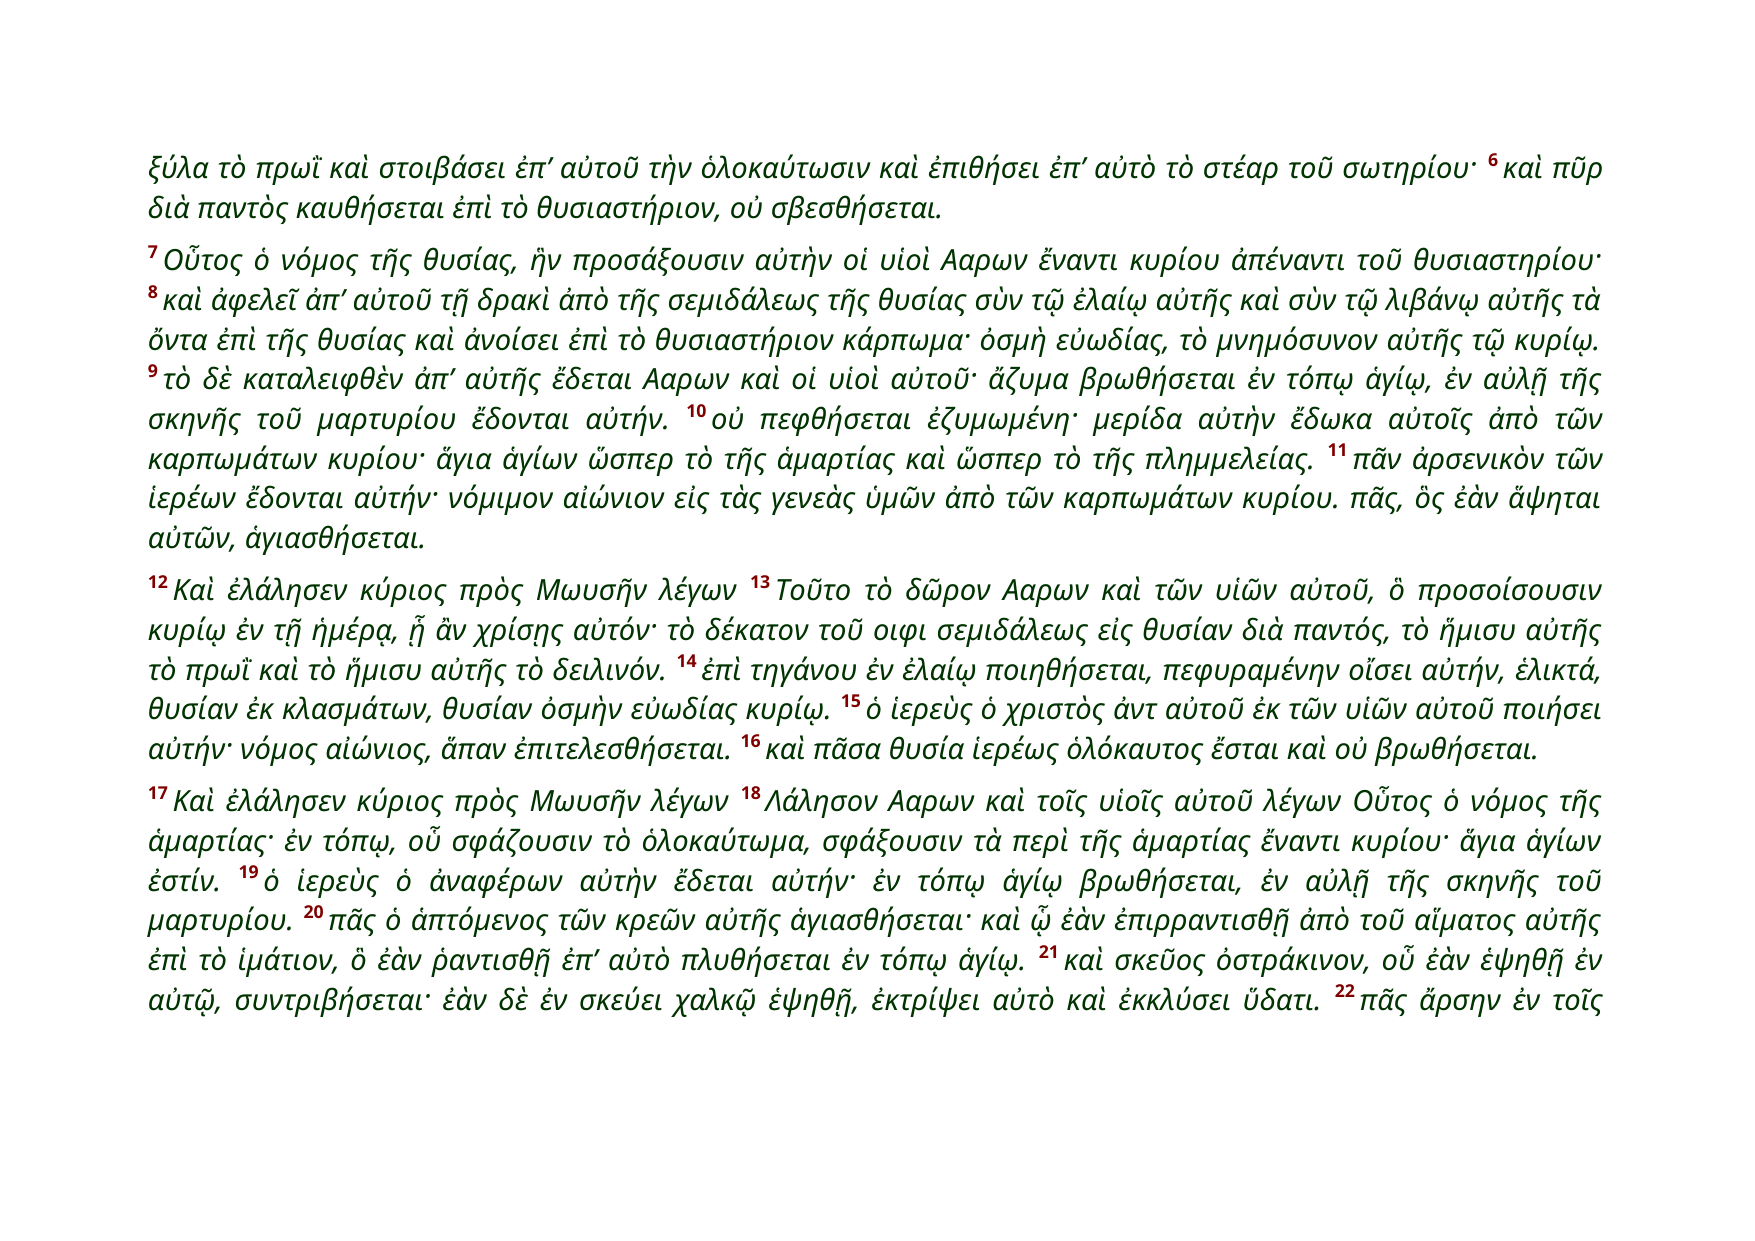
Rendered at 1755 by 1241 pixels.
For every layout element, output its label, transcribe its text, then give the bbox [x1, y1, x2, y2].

text 12 Καὶ ἐλάλησεν κύριος πρὸς Μωυσῆν λέγων 13 Τοῦτο τὸ δῶρον Ααρων καὶ τῶν υἱῶν αὐτοῦ, ὃ προσοίσουσιν κυρίῳ ἐν τῇ ἡμέρᾳ, ᾗ ἂν χρίσῃς αὐτόν· τὸ δέκατον τοῦ οιφι σεμιδάλεως εἰς θυσίαν διὰ παντός, τὸ ἥμισυ αὐτῆς τὸ πρωῒ καὶ τὸ ἥμισυ αὐτῆς τὸ δειλινόν. 14 ἐπὶ τηγάνου ἐν ἐλαίῳ ποιηθήσεται, πεφυραμένην οἴσει αὐτήν, ἑλικτά, θυσίαν ἐκ κλασμάτων, θυσίαν ὀσμὴν εὐωδίας κυρίῳ. 15 ὁ ἱερεὺς ὁ χριστὸς ἀντ αὐτοῦ ἐκ τῶν υἱῶν αὐτοῦ ποιήσει αὐτήν· νόμος αἰώνιος, ἅπαν ἐπιτελεσθήσεται. 16 καὶ πᾶσα θυσία ἱερέως ὁλόκαυτος ἔσται καὶ οὐ βρωθήσεται. [148, 569, 1606, 768]
text 17 Καὶ ἐλάλησεν κύριος πρὸς Μωυσῆν λέγων 18 Λάλησον Ααρων καὶ τοῖς υἱοῖς αὐτοῦ λέγων Οὗτος ὁ νόμος τῆς ἁμαρτίας· ἐν τόπῳ, οὗ σφάζουσιν τὸ ὁλοκαύτωμα, σφάξουσιν τὰ περὶ τῆς ἁμαρτίας ἔναντι κυρίου· ἅγια ἁγίων ἐστίν. 19 ὁ ἱερεὺς ὁ ἀναφέρων αὐτὴν ἔδεται αὐτήν· ἐν τόπῳ ἁγίῳ βρωθήσεται, ἐν αὐλῇ τῆς σκηνῆς τοῦ μαρτυρίου. 20 πᾶς ὁ ἁπτόμενος τῶν κρεῶν αὐτῆς ἁγιασθήσεται· καὶ ᾧ ἐὰν ἐπιρραντισθῇ ἀπὸ τοῦ αἵματος αὐτῆς ἐπὶ τὸ ἱμάτιον, ὃ ἐὰν ῥαντισθῇ ἐπ’ αὐτὸ πλυθήσεται ἐν τόπῳ ἁγίῳ. 21 καὶ σκεῦος ὀστράκινον, οὗ ἐὰν ἑψηθῇ ἐν αὐτῷ, συντριβήσεται· ἐὰν δὲ ἐν σκεύει χαλκῷ ἑψηθῇ, ἐκτρίψει αὐτὸ καὶ ἐκκλύσει ὕδατι. 22 πᾶς ἄρσην ἐν τοῖς [148, 781, 1606, 1019]
text 7 Οὗτος ὁ νόμος τῆς θυσίας, ἣν προσάξουσιν αὐτὴν οἱ υἱοὶ Ααρων ἔναντι κυρίου ἀπέναντι τοῦ θυσιαστηρίου· 8 καὶ ἀφελεῖ ἀπ’ αὐτοῦ τῇ δρακὶ ἀπὸ τῆς σεμιδάλεως τῆς θυσίας σὺν τῷ ἐλαίῳ αὐτῆς καὶ σὺν τῷ λιβάνῳ αὐτῆς τὰ ὄντα ἐπὶ τῆς θυσίας καὶ ἀνοίσει ἐπὶ τὸ θυσιαστήριον κάρπωμα· ὀσμὴ εὐωδίας, τὸ μνημόσυνον αὐτῆς τῷ κυρίῳ. 9 τὸ δὲ καταλειφθὲν ἀπ’ αὐτῆς ἔδεται Ααρων καὶ οἱ υἱοὶ αὐτοῦ· ἄζυμα βρωθήσεται ἐν τόπῳ ἁγίῳ, ἐν αὐλῇ τῆς σκηνῆς τοῦ μαρτυρίου ἔδονται αὐτήν. 10 οὐ πεφθήσεται ἐζυμωμένη· μερίδα αὐτὴν ἔδωκα αὐτοῖς ἀπὸ τῶν καρπωμάτων κυρίου· ἅγια ἁγίων ὥσπερ τὸ τῆς ἁμαρτίας καὶ ὥσπερ τὸ τῆς πλημμελείας. 11 πᾶν ἀρσενικὸν τῶν ἱερέων ἔδονται αὐτήν· νόμιμον αἰώνιον εἰς τὰς γενεὰς ὑμῶν ἀπὸ τῶν καρπωμάτων κυρίου. πᾶς, ὃς ἐὰν ἅψηται αὐτῶν, ἁγιασθήσεται. [148, 239, 1606, 557]
text ξύλα τὸ πρωῒ καὶ στοιβάσει ἐπ’ αὐτοῦ τὴν ὁλοκαύτωσιν καὶ ἐπιθήσει ἐπ’ αὐτὸ τὸ στέαρ τοῦ σωτηρίου· 6 καὶ πῦρ διὰ παντὸς καυθήσεται ἐπὶ τὸ θυσιαστήριον, οὐ σβεσθήσεται. [148, 148, 1606, 227]
